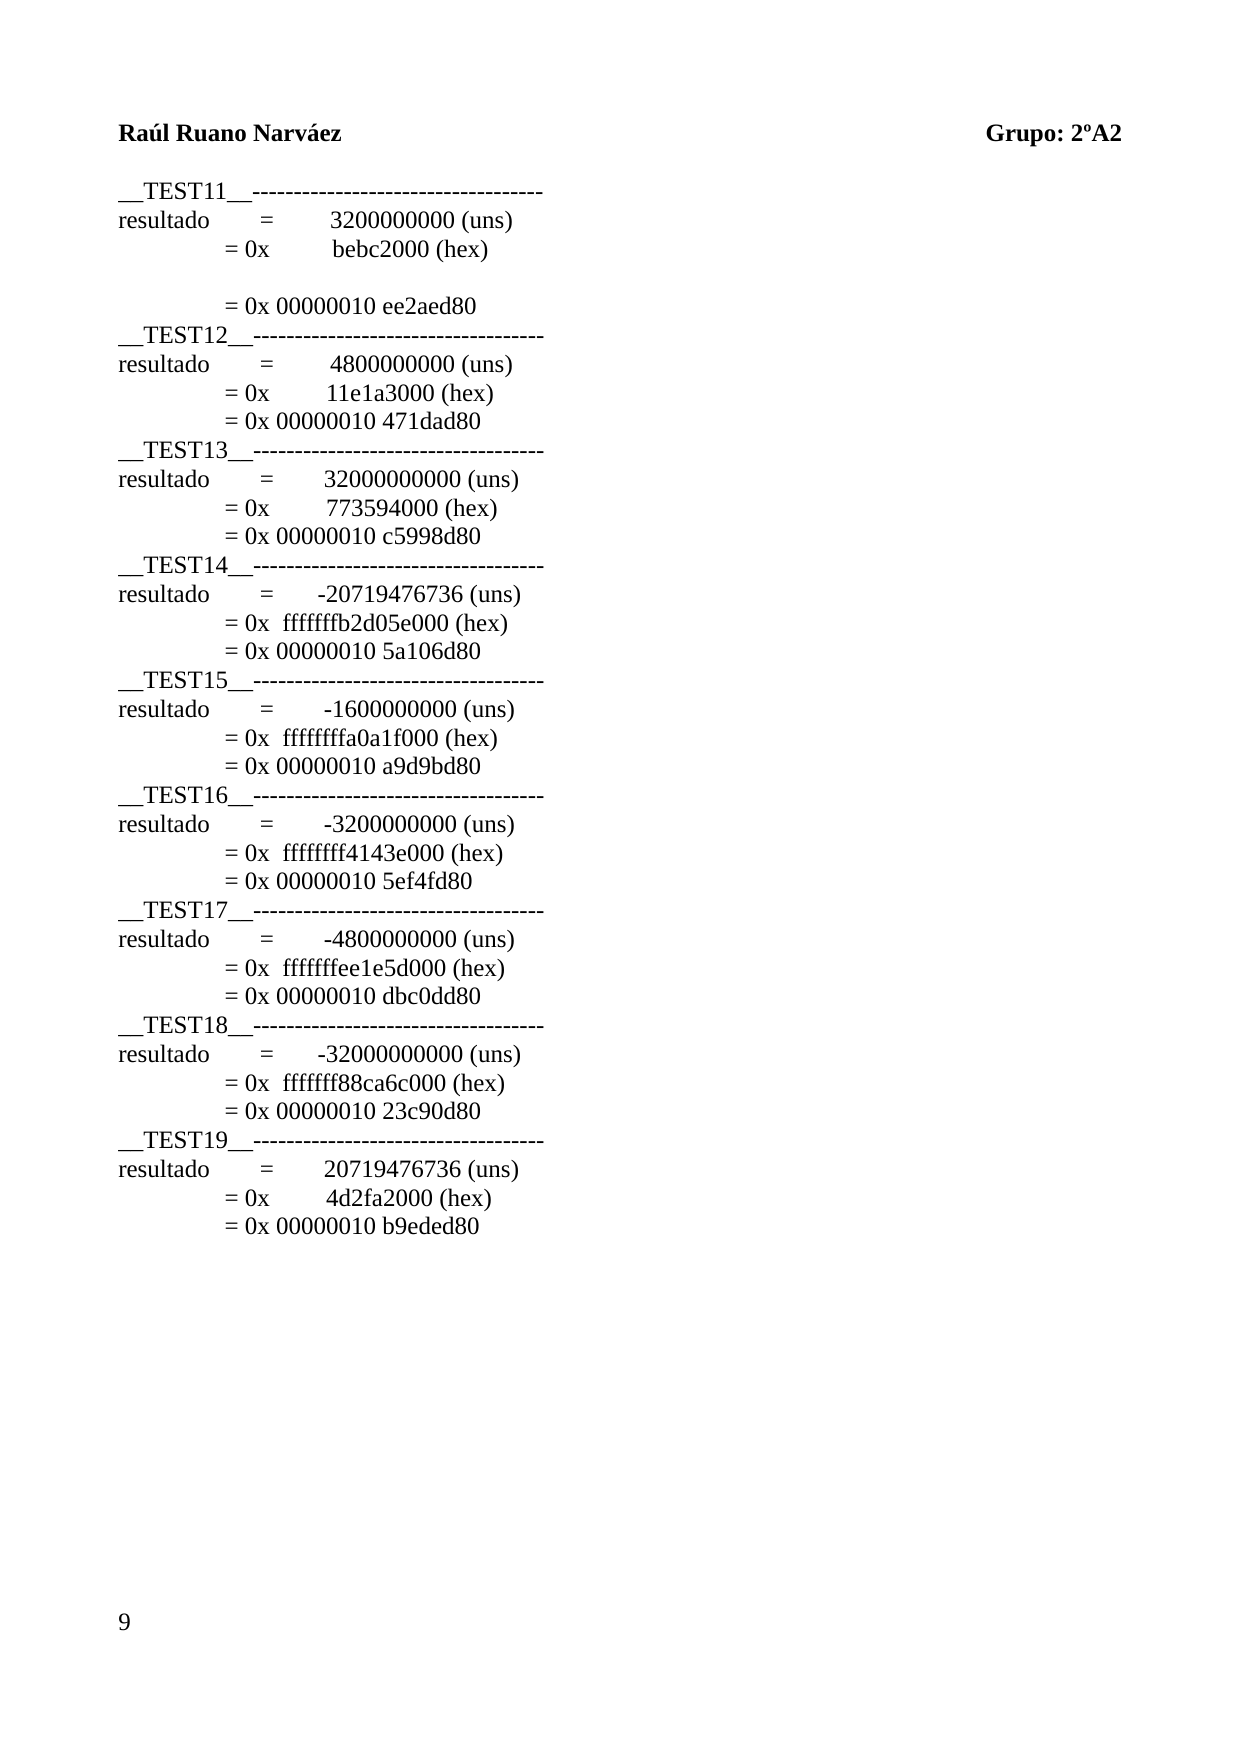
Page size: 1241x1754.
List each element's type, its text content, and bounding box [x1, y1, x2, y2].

text resultado = 20719476736 (uns) [118, 1154, 1122, 1183]
text __TEST14__----------------------------------- [118, 550, 1122, 579]
text resultado = 32000000000 (uns) [118, 464, 1122, 493]
text __TEST13__----------------------------------- [118, 435, 1122, 464]
text = 0x bebc2000 (hex) [118, 234, 1122, 263]
text resultado = -4800000000 (uns) [118, 924, 1122, 953]
text __TEST17__----------------------------------- [118, 895, 1122, 924]
text = 0x 11e1a3000 (hex) [118, 378, 1122, 406]
text = 0x ffffffff4143e000 (hex) [118, 838, 1122, 866]
text __TEST12__----------------------------------- [118, 320, 1122, 349]
text = 0x 00000010 5ef4fd80 [118, 866, 1122, 895]
text __TEST11__----------------------------------- [118, 176, 1122, 205]
text __TEST15__----------------------------------- [118, 665, 1122, 694]
text = 0x fffffff88ca6c000 (hex) [118, 1068, 1122, 1096]
text = 0x 00000010 ee2aed80 [118, 291, 1122, 320]
text = 0x 00000010 dbc0dd80 [118, 981, 1122, 1010]
text __TEST19__----------------------------------- [118, 1125, 1122, 1154]
text = 0x ffffffffa0a1f000 (hex) [118, 723, 1122, 751]
text resultado = -1600000000 (uns) [118, 694, 1122, 723]
text = 0x fffffffee1e5d000 (hex) [118, 953, 1122, 981]
text resultado = -20719476736 (uns) [118, 579, 1122, 608]
text = 0x fffffffb2d05e000 (hex) [118, 608, 1122, 636]
text = 0x 00000010 471dad80 [118, 406, 1122, 435]
text __TEST16__----------------------------------- [118, 780, 1122, 809]
text resultado = 4800000000 (uns) [118, 349, 1122, 378]
text = 0x 00000010 c5998d80 [118, 521, 1122, 550]
text resultado = 3200000000 (uns) [118, 205, 1122, 234]
text = 0x 00000010 5a106d80 [118, 636, 1122, 665]
text = 0x 773594000 (hex) [118, 493, 1122, 521]
text = 0x 4d2fa2000 (hex) [118, 1183, 1122, 1211]
text = 0x 00000010 a9d9bd80 [118, 751, 1122, 780]
text resultado = -3200000000 (uns) [118, 809, 1122, 838]
text = 0x 00000010 b9eded80 [118, 1211, 1122, 1240]
text = 0x 00000010 23c90d80 [118, 1096, 1122, 1125]
text resultado = -32000000000 (uns) [118, 1039, 1122, 1068]
text __TEST18__----------------------------------- [118, 1010, 1122, 1039]
